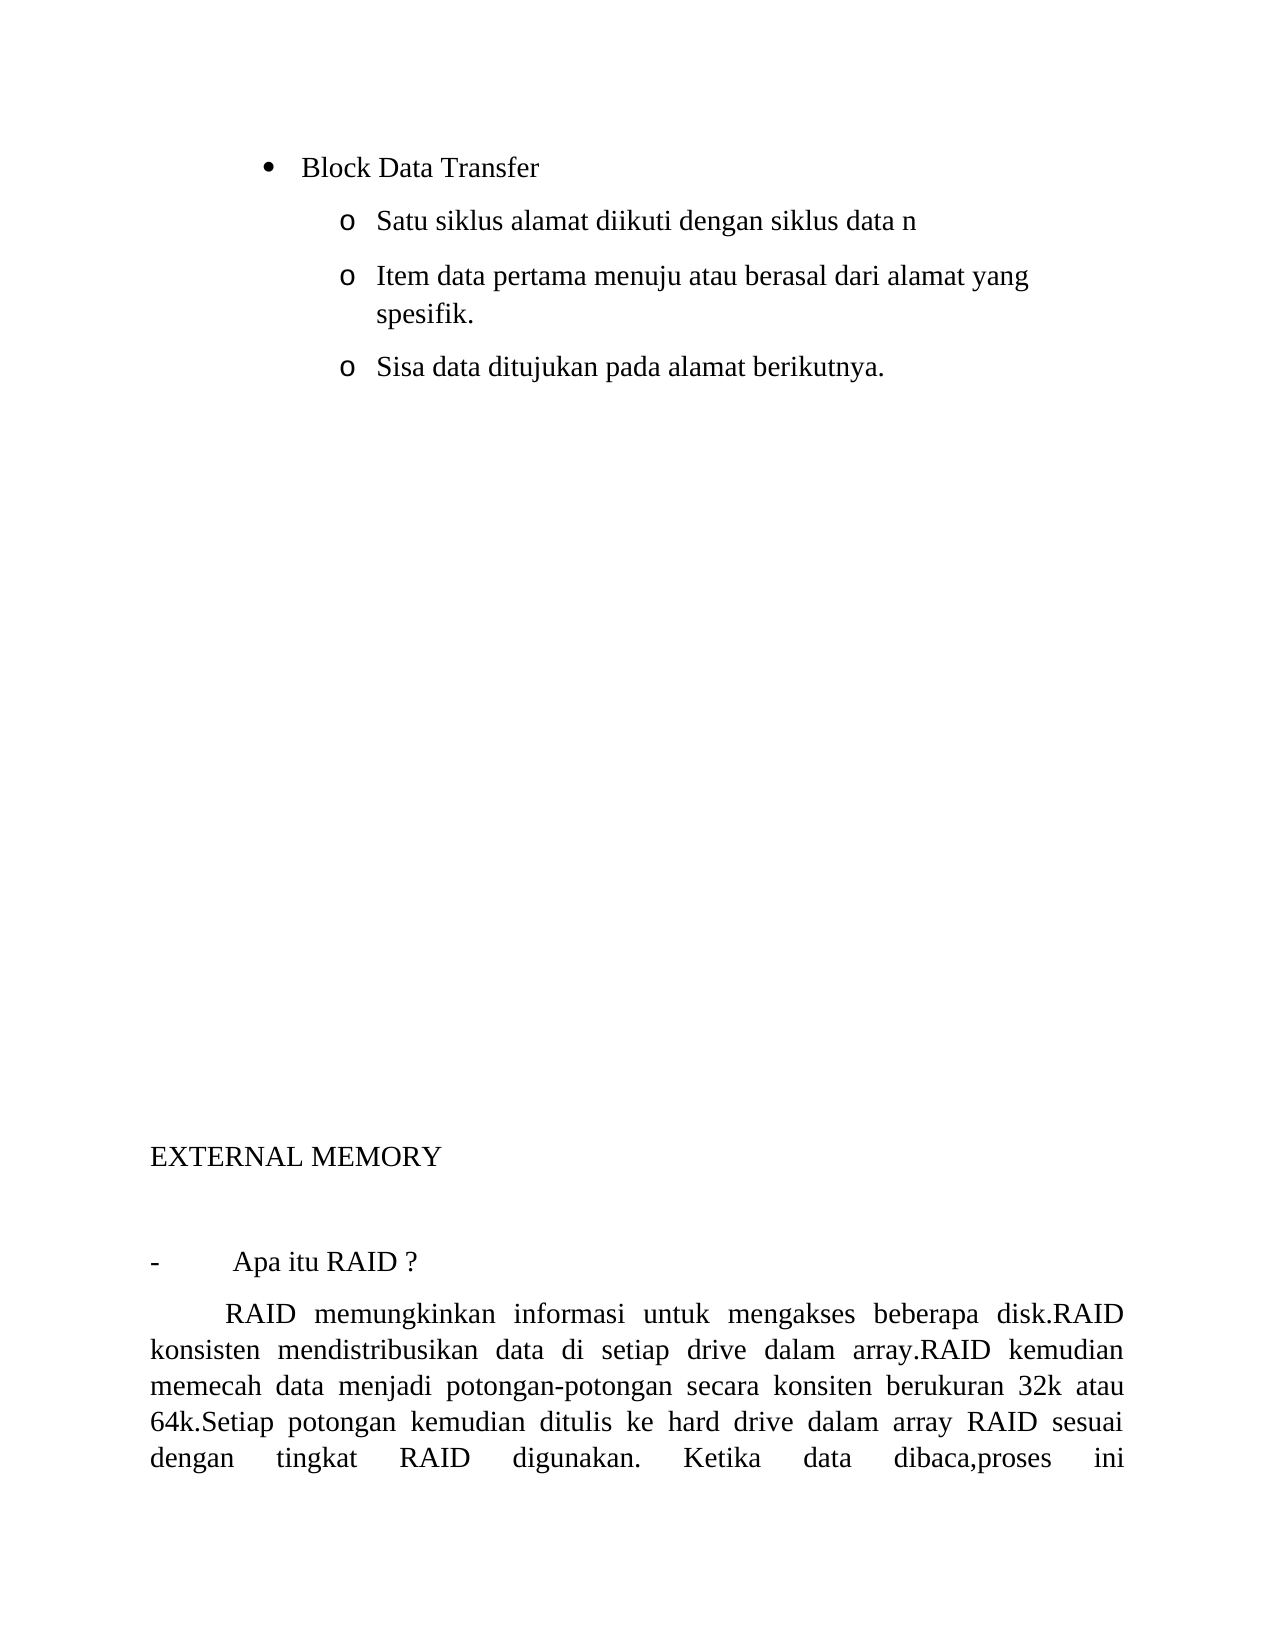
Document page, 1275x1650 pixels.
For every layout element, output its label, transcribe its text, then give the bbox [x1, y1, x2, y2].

text EXTERNAL MEMORY [150, 1139, 1125, 1172]
list Item data pertama menuju atau berasal dari alamat yang spesifik. [339, 258, 1125, 330]
text - Apa itu RAID ? [150, 1244, 1125, 1277]
list Satu siklus alamat diikuti dengan siklus data n [339, 203, 1125, 239]
list Sisa data ditujukan pada alamat berikutnya. [339, 349, 1125, 385]
list Block Data Transfer [264, 150, 1125, 184]
text RAID memungkinkan informasi untuk mengakses beberapa disk.RAID konsisten mendistribusikan data di setiap drive dalam array.RAID kemudian memecah data menjadi potongan-potongan secara konsiten berukuran 32k atau 64k.Setiap potongan kemudian ditulis ke hard drive dalam array RAID sesuai dengan tingkat RAID digunakan. Ketika data dibaca,proses ini [150, 1296, 1125, 1473]
